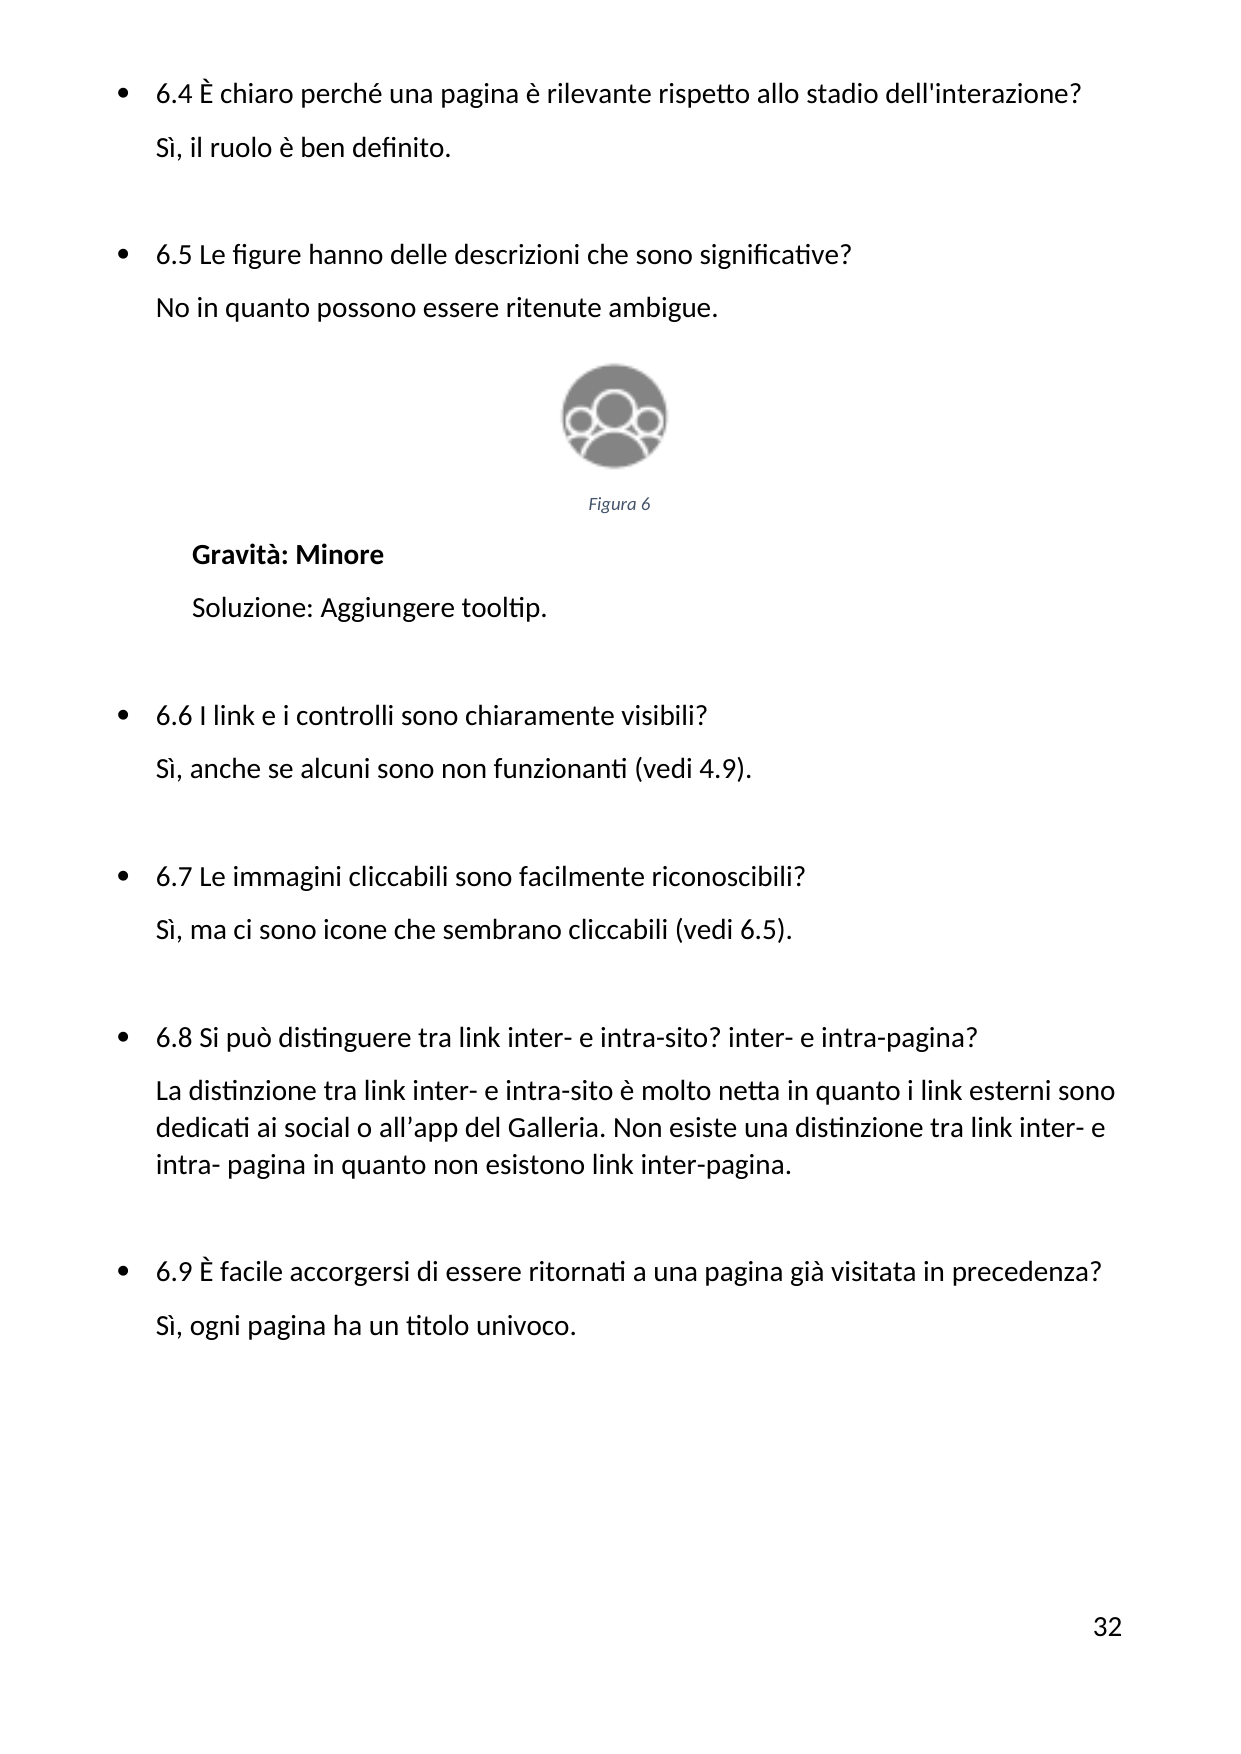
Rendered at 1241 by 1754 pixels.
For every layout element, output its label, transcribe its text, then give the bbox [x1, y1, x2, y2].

text Soluzione: Aggiungere tooltip. [192, 589, 1122, 625]
text Sì, il ruolo è ben definito. [156, 129, 1122, 164]
list 6.4 È chiaro perché una pagina è rilevante rispetto allo stadio dell'interazione? [118, 75, 1122, 111]
list 6.6 I link e i controlli sono chiaramente visibili? [118, 697, 1122, 732]
list 6.8 Si può distinguere tra link inter- e intra-sito? inter- e intra-pagina? [118, 1019, 1122, 1054]
text Sì, ma ci sono icone che sembrano cliccabili (vedi 6.5). [156, 911, 1122, 947]
text Sì, anche se alcuni sono non funzionanti (vedi 4.9). [156, 750, 1122, 786]
list 6.7 Le immagini cliccabili sono facilmente riconoscibili? [118, 858, 1122, 893]
text No in quanto possono essere ritenute ambigue. [156, 289, 1122, 325]
list 6.5 Le figure hanno delle descrizioni che sono significative? [118, 236, 1122, 272]
text Gravità: Minore [192, 536, 1122, 571]
text La distinzione tra link inter- e intra-sito è molto netta in quanto i link esterni sono dedicati ai social o all’app del Galleria. Non esiste una distinzione tra link inter- e intra- pagina in quanto non esistono link inter-pagina. [156, 1072, 1122, 1182]
text Sì, ogni pagina ha un titolo univoco. [156, 1307, 1122, 1343]
list 6.9 È facile accorgersi di essere ritornati a una pagina già visitata in precedenza? [118, 1253, 1122, 1289]
text Figura 6 [118, 492, 1122, 515]
